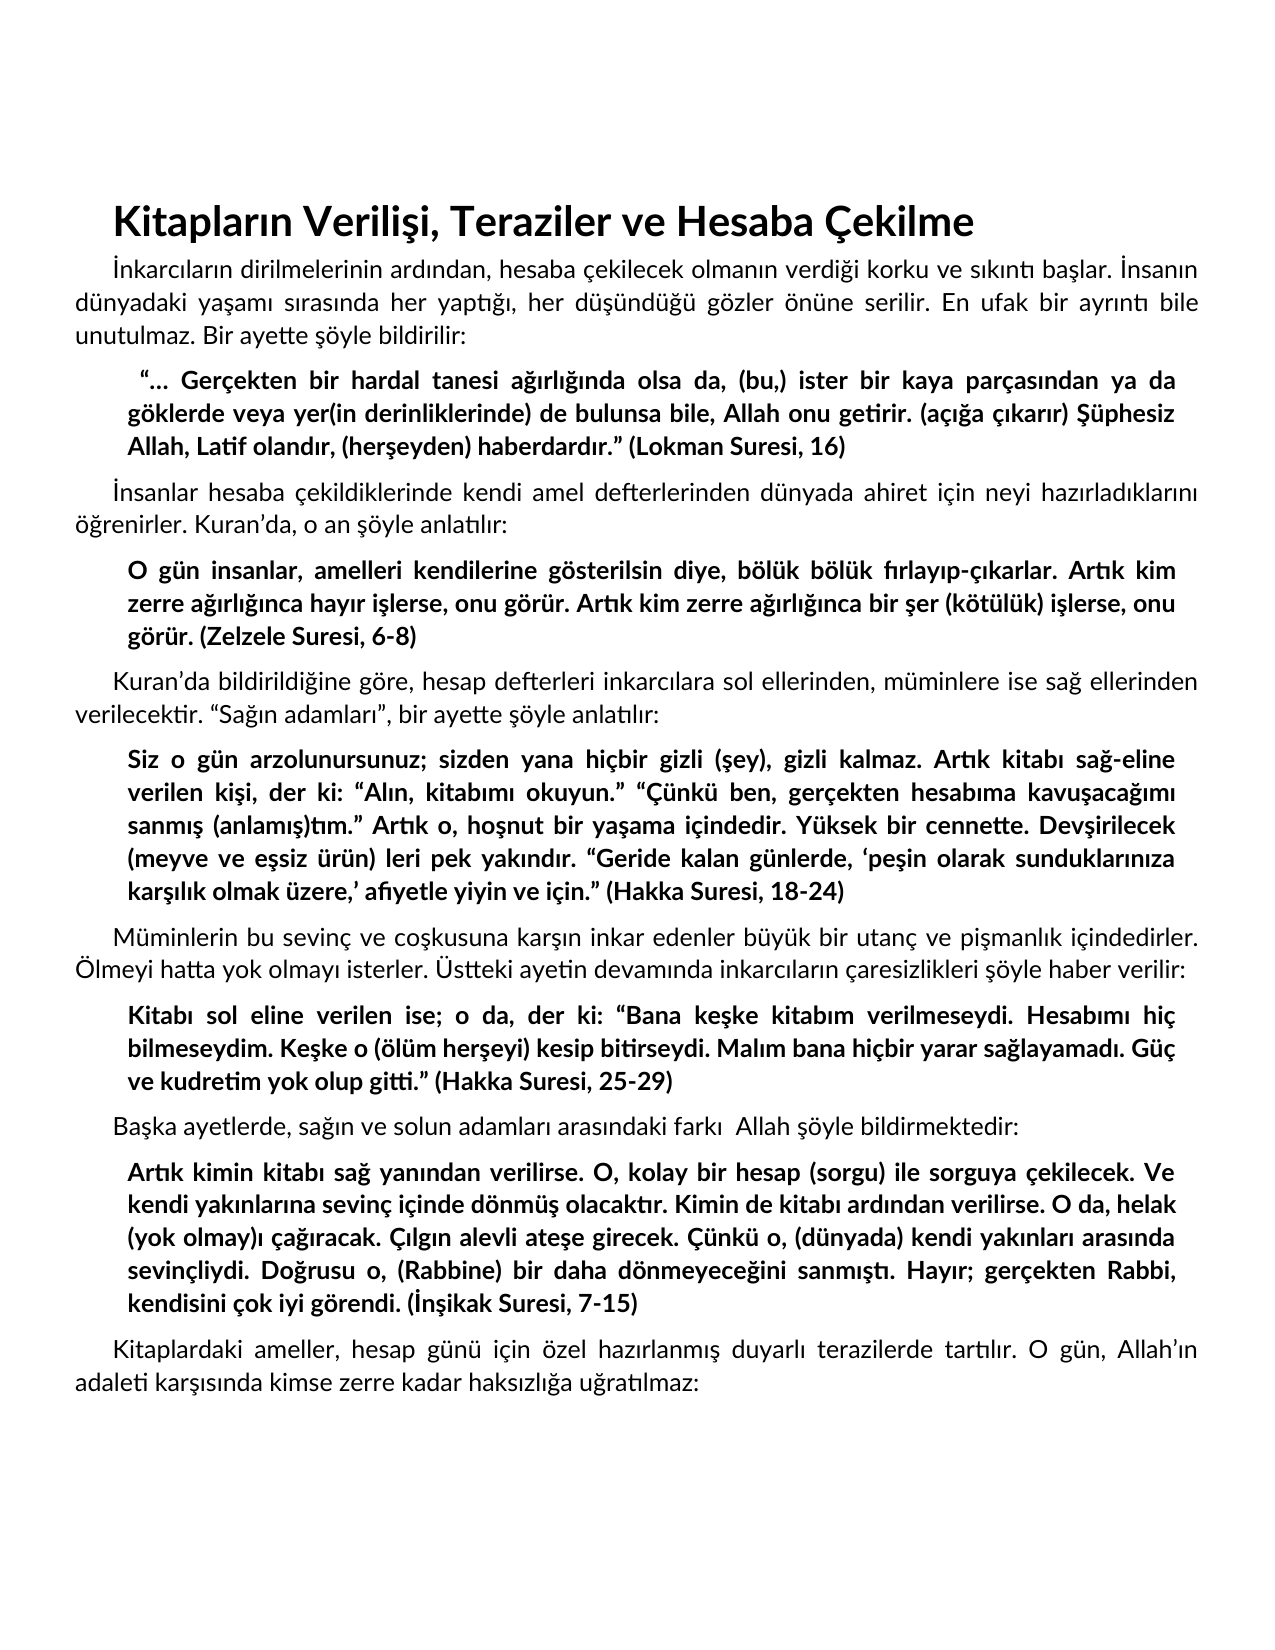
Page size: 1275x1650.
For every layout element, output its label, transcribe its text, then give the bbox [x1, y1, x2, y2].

text “… Gerçekten bir hardal tanesi ağırlığında olsa da, (bu,) ister bir kaya parçasından ya da göklerde veya yer(in derinliklerinde) de bulunsa bile, Allah onu getirir. (açığa çıkarır) Şüphesiz Allah, Latif olandır, (herşeyden) haberdardır.” (Lokman Suresi, 16) [127, 365, 1177, 461]
text Başka ayetlerde, sağın ve solun adamları arasındaki farkı Allah şöyle bildirmektedir: [75, 1111, 1200, 1141]
text Müminlerin bu sevinç ve coşkusuna karşın inkar edenler büyük bir utanç ve pişmanlık içindedirler. Ölmeyi hatta yok olmayı isterler. Üstteki ayetin devamında inkarcıların çaresizlikleri şöyle haber verilir: [75, 921, 1200, 984]
text Kitabı sol eline verilen ise; o da, der ki: “Bana keşke kitabım verilmeseydi. Hesabımı hiç bilmeseydim. Keşke o (ölüm herşeyi) kesip bitirseydi. Malım bana hiçbir yarar sağlayamadı. Güç ve kudretim yok olup gitti.” (Hakka Suresi, 25-29) [127, 999, 1177, 1095]
text Artık kimin kitabı sağ yanından verilirse. O, kolay bir hesap (sorgu) ile sorguya çekilecek. Ve kendi yakınlarına sevinç içinde dönmüş olacaktır. Kimin de kitabı ardından verilirse. O da, helak (yok olmay)ı çağıracak. Çılgın alevli ateşe girecek. Çünkü o, (dünyada) kendi yakınları arasında sevinçliydi. Doğrusu o, (Rabbine) bir daha dönmeyeceğini sanmıştı. Hayır; gerçekten Rabbi, kendisini çok iyi görendi. (İnşikak Suresi, 7-15) [127, 1156, 1177, 1318]
subtitle Kitapların Verilişi, Teraziler ve Hesaba Çekilme [112, 195, 1200, 245]
text Siz o gün arzolunursunuz; sizden yana hiçbir gizli (şey), gizli kalmaz. Artık kitabı sağ-eline verilen kişi, der ki: “Alın, kitabımı okuyun.” “Çünkü ben, gerçekten hesabıma kavuşacağımı sanmış (anlamış)tım.” Artık o, hoşnut bir yaşama içindedir. Yüksek bir cennette. Devşirilecek (meyve ve eşsiz ürün) leri pek yakındır. “Geride kalan günlerde, ‘peşin olarak sunduklarınıza karşılık olmak üzere,’ afiyetle yiyin ve için.” (Hakka Suresi, 18-24) [127, 744, 1177, 906]
text O gün insanlar, amelleri kendilerine gösterilsin diye, bölük bölük fırlayıp-çıkarlar. Artık kim zerre ağırlığınca hayır işlerse, onu görür. Artık kim zerre ağırlığınca bir şer (kötülük) işlerse, onu görür. (Zelzele Suresi, 6-8) [127, 554, 1177, 650]
text İnkarcıların dirilmelerinin ardından, hesaba çekilecek olmanın verdiği korku ve sıkıntı başlar. İnsanın dünyadaki yaşamı sırasında her yaptığı, her düşündüğü gözler önüne serilir. En ufak bir ayrıntı bile unutulmaz. Bir ayette şöyle bildirilir: [75, 254, 1200, 349]
text Kitaplardaki ameller, hesap günü için özel hazırlanmış duyarlı terazilerde tartılır. O gün, Allah’ın adaleti karşısında kimse zerre kadar haksızlığa uğratılmaz: [75, 1333, 1200, 1396]
text Kuran’da bildirildiğine göre, hesap defterleri inkarcılara sol ellerinden, müminlere ise sağ ellerinden verilecektir. “Sağın adamları”, bir ayette şöyle anlatılır: [75, 666, 1200, 729]
text İnsanlar hesaba çekildiklerinde kendi amel defterlerinden dünyada ahiret için neyi hazırladıklarını öğrenirler. Kuran’da, o an şöyle anlatılır: [75, 476, 1200, 539]
